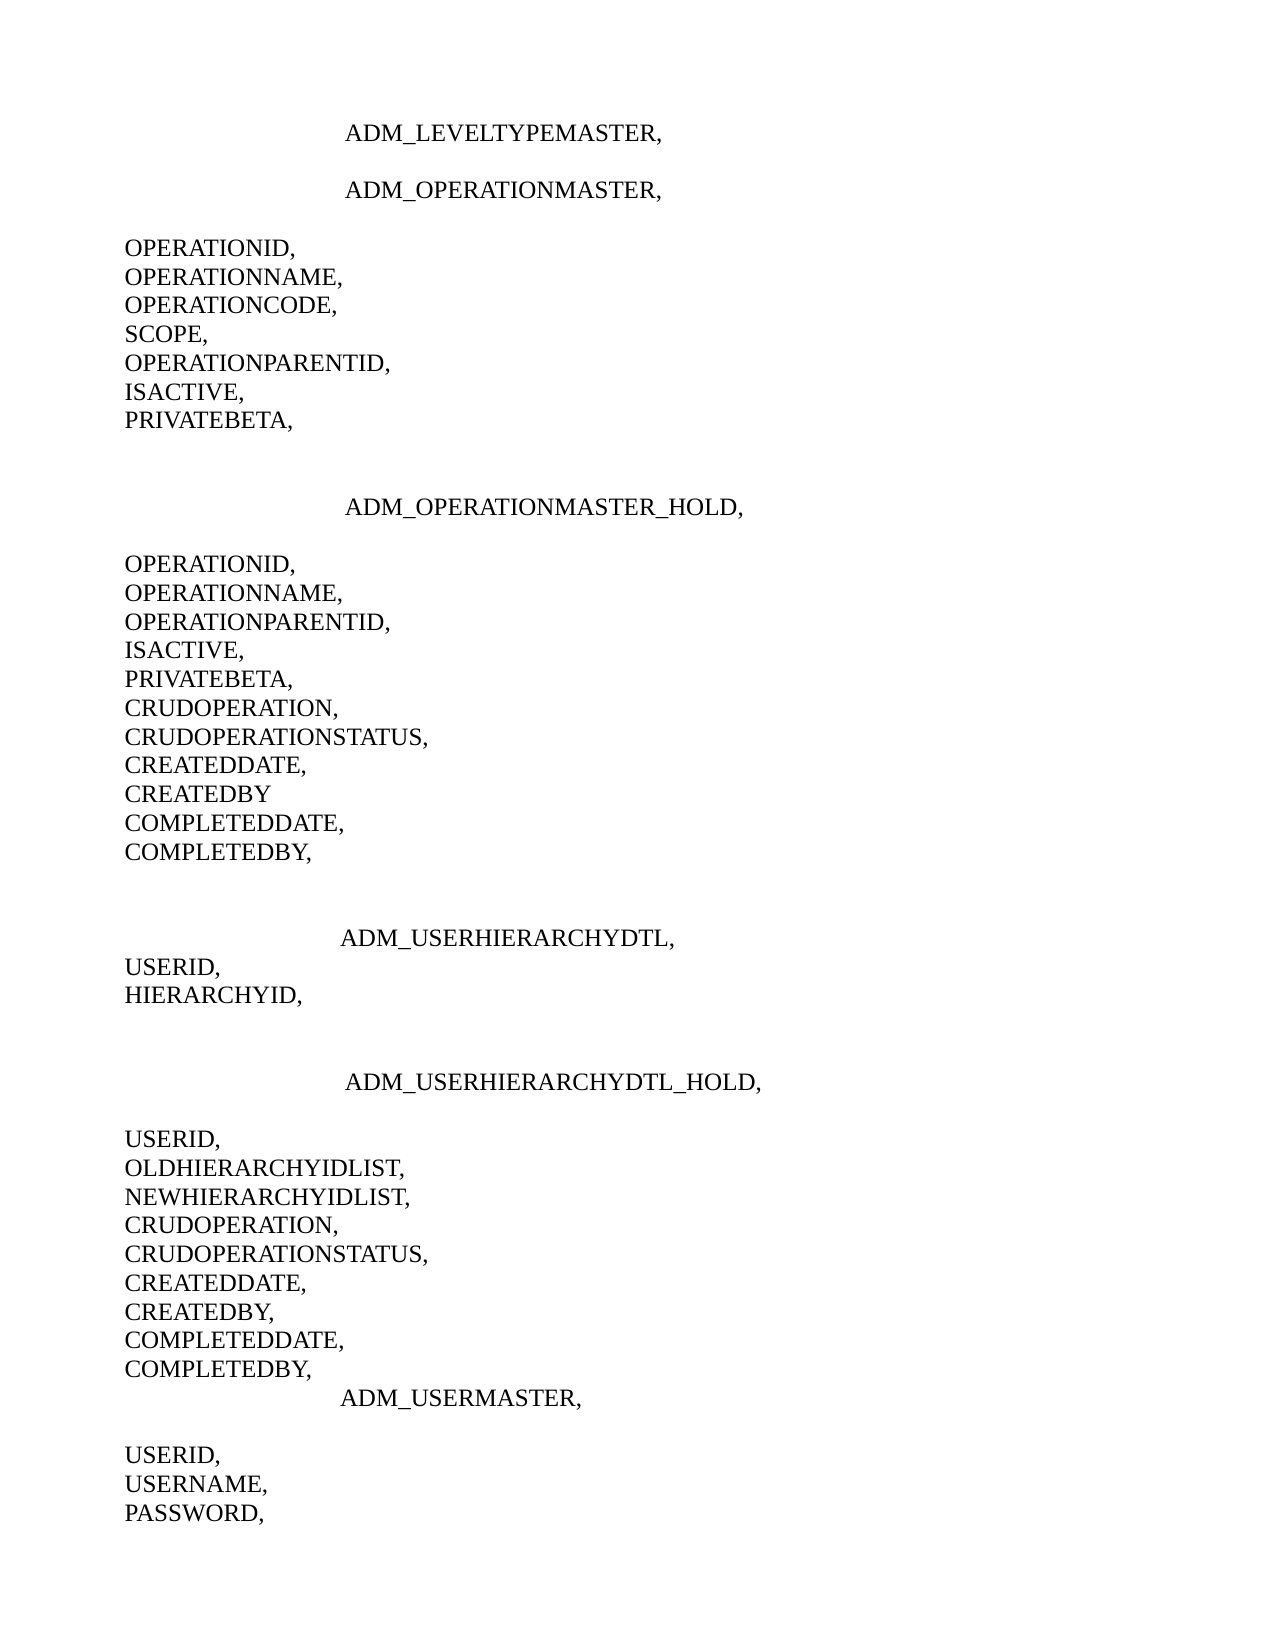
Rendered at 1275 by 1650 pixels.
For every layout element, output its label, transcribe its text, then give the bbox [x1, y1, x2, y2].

text PRIVATEBETA, [118, 406, 1157, 434]
text OLDHIERARCHYIDLIST, [118, 1153, 1157, 1182]
text USERID, [118, 1124, 1157, 1153]
text CRUDOPERATION, [118, 1211, 1157, 1239]
text CREATEDBY, [118, 1297, 1157, 1326]
text CRUDOPERATION, [118, 693, 1157, 722]
text OPERATIONPARENTID, [118, 607, 1157, 636]
text OPERATIONID, [118, 549, 1157, 578]
text CREATEDDATE, [118, 751, 1157, 779]
text ISACTIVE, [118, 377, 1157, 406]
text ADM_LEVELTYPEMASTER, [118, 118, 1157, 147]
text ADM_OPERATIONMASTER, [118, 176, 1157, 204]
text CREATEDBY [118, 779, 1157, 808]
text COMPLETEDBY, [118, 837, 1157, 866]
text HIERARCHYID, [118, 981, 1157, 1009]
text COMPLETEDDATE, [118, 1326, 1157, 1354]
text OPERATIONNAME, [118, 578, 1157, 607]
text CRUDOPERATIONSTATUS, [118, 1239, 1157, 1268]
text ADM_USERHIERARCHYDTL, [118, 923, 1157, 952]
text OPERATIONID, [118, 233, 1157, 262]
text USERID, [118, 952, 1157, 981]
text OPERATIONPARENTID, [118, 348, 1157, 377]
text NEWHIERARCHYIDLIST, [118, 1182, 1157, 1211]
text PRIVATEBETA, [118, 664, 1157, 693]
text PASSWORD, [118, 1498, 1157, 1527]
text ISACTIVE, [118, 636, 1157, 664]
text COMPLETEDBY, [118, 1354, 1157, 1383]
text USERNAME, [118, 1469, 1157, 1498]
text COMPLETEDDATE, [118, 808, 1157, 837]
text ADM_USERHIERARCHYDTL_HOLD, [118, 1067, 1157, 1096]
text OPERATIONNAME, [118, 262, 1157, 291]
text SCOPE, [118, 319, 1157, 348]
text CRUDOPERATIONSTATUS, [118, 722, 1157, 751]
text OPERATIONCODE, [118, 291, 1157, 319]
text USERID, [118, 1441, 1157, 1469]
text ADM_OPERATIONMASTER_HOLD, [118, 492, 1157, 521]
text CREATEDDATE, [118, 1268, 1157, 1297]
text ADM_USERMASTER, [118, 1383, 1157, 1412]
